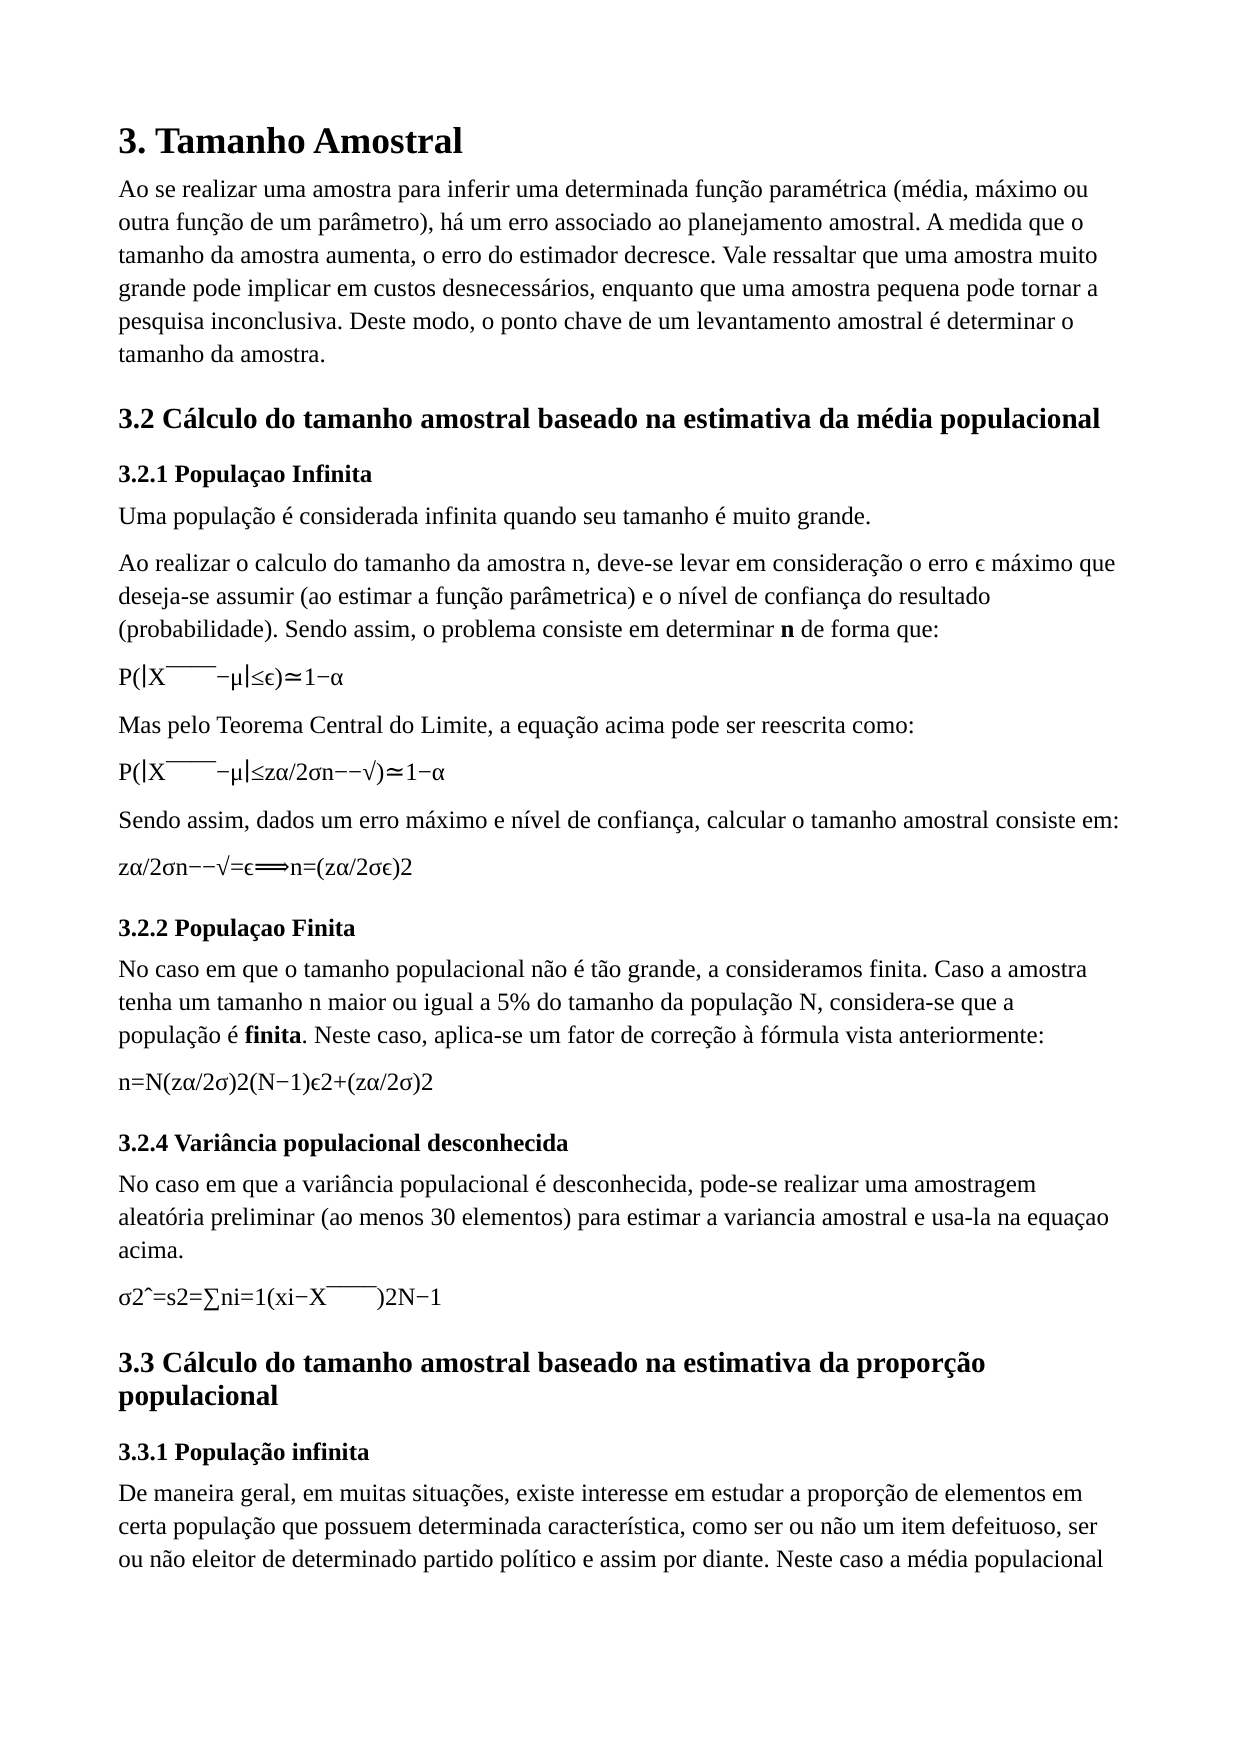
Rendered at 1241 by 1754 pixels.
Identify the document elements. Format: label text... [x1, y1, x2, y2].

subtitle 3. Tamanho Amostral [118, 118, 1122, 161]
text Ao se realizar uma amostra para inferir uma determinada função paramétrica (média, máximo ou outra função de um parâmetro), há um erro associado ao planejamento amostral. A medida que o tamanho da amostra aumenta, o erro do estimador decresce. Vale ressaltar que uma amostra muito grande pode implicar em custos desnecessários, enquanto que uma amostra pequena pode tornar a pesquisa inconclusiva. Deste modo, o ponto chave de um levantamento amostral é determinar o tamanho da amostra. [118, 174, 1122, 368]
text No caso em que a variância populacional é desconhecida, pode-se realizar uma amostragem aleatória preliminar (ao menos 30 elementos) para estimar a variancia amostral e usa-la na equaçao acima. [118, 1169, 1122, 1264]
text P(∣X¯¯¯¯−μ∣≤zα/2σn−−√)≃1−α [118, 757, 1122, 786]
text De maneira geral, em muitas situações, existe interesse em estudar a proporção de elementos em certa população que possuem determinada característica, como ser ou não um item defeituoso, ser ou não eleitor de determinado partido político e assim por diante. Neste caso a média populacional [118, 1478, 1122, 1573]
text σ2ˆ=s2=∑ni=1(xi−X¯¯¯¯)2N−1 [118, 1282, 1122, 1311]
subtitle 3.2 Cálculo do tamanho amostral baseado na estimativa da média populacional [118, 401, 1122, 434]
subtitle 3.3.1 População infinita [118, 1437, 1122, 1466]
text Mas pelo Teorema Central do Limite, a equação acima pode ser reescrita como: [118, 710, 1122, 738]
text Sendo assim, dados um erro máximo e nível de confiança, calcular o tamanho amostral consiste em: [118, 805, 1122, 834]
text Uma população é considerada infinita quando seu tamanho é muito grande. [118, 501, 1122, 529]
subtitle 3.2.4 Variância populacional desconhecida [118, 1128, 1122, 1156]
subtitle 3.2.1 Populaçao Infinita [118, 459, 1122, 488]
text Ao realizar o calculo do tamanho da amostra n, deve-se levar em consideração o erro ϵ máximo que deseja-se assumir (ao estimar a função parâmetrica) e o nível de confiança do resultado (probabilidade). Sendo assim, o problema consiste em determinar n de forma que: [118, 548, 1122, 643]
subtitle 3.2.2 Populaçao Finita [118, 913, 1122, 941]
text No caso em que o tamanho populacional não é tão grande, a consideramos finita. Caso a amostra tenha um tamanho n maior ou igual a 5% do tamanho da população N, considera-se que a população é finita. Neste caso, aplica-se um fator de correção à fórmula vista anteriormente: [118, 954, 1122, 1049]
text zα/2σn−−√=ϵ⟹n=(zα/2σϵ)2 [118, 852, 1122, 881]
subtitle 3.3 Cálculo do tamanho amostral baseado na estimativa da proporção populacional [118, 1345, 1122, 1412]
text n=N(zα/2σ)2(N−1)ϵ2+(zα/2σ)2 [118, 1067, 1122, 1096]
text P(∣X¯¯¯¯−μ∣≤ϵ)≃1−α [118, 662, 1122, 691]
